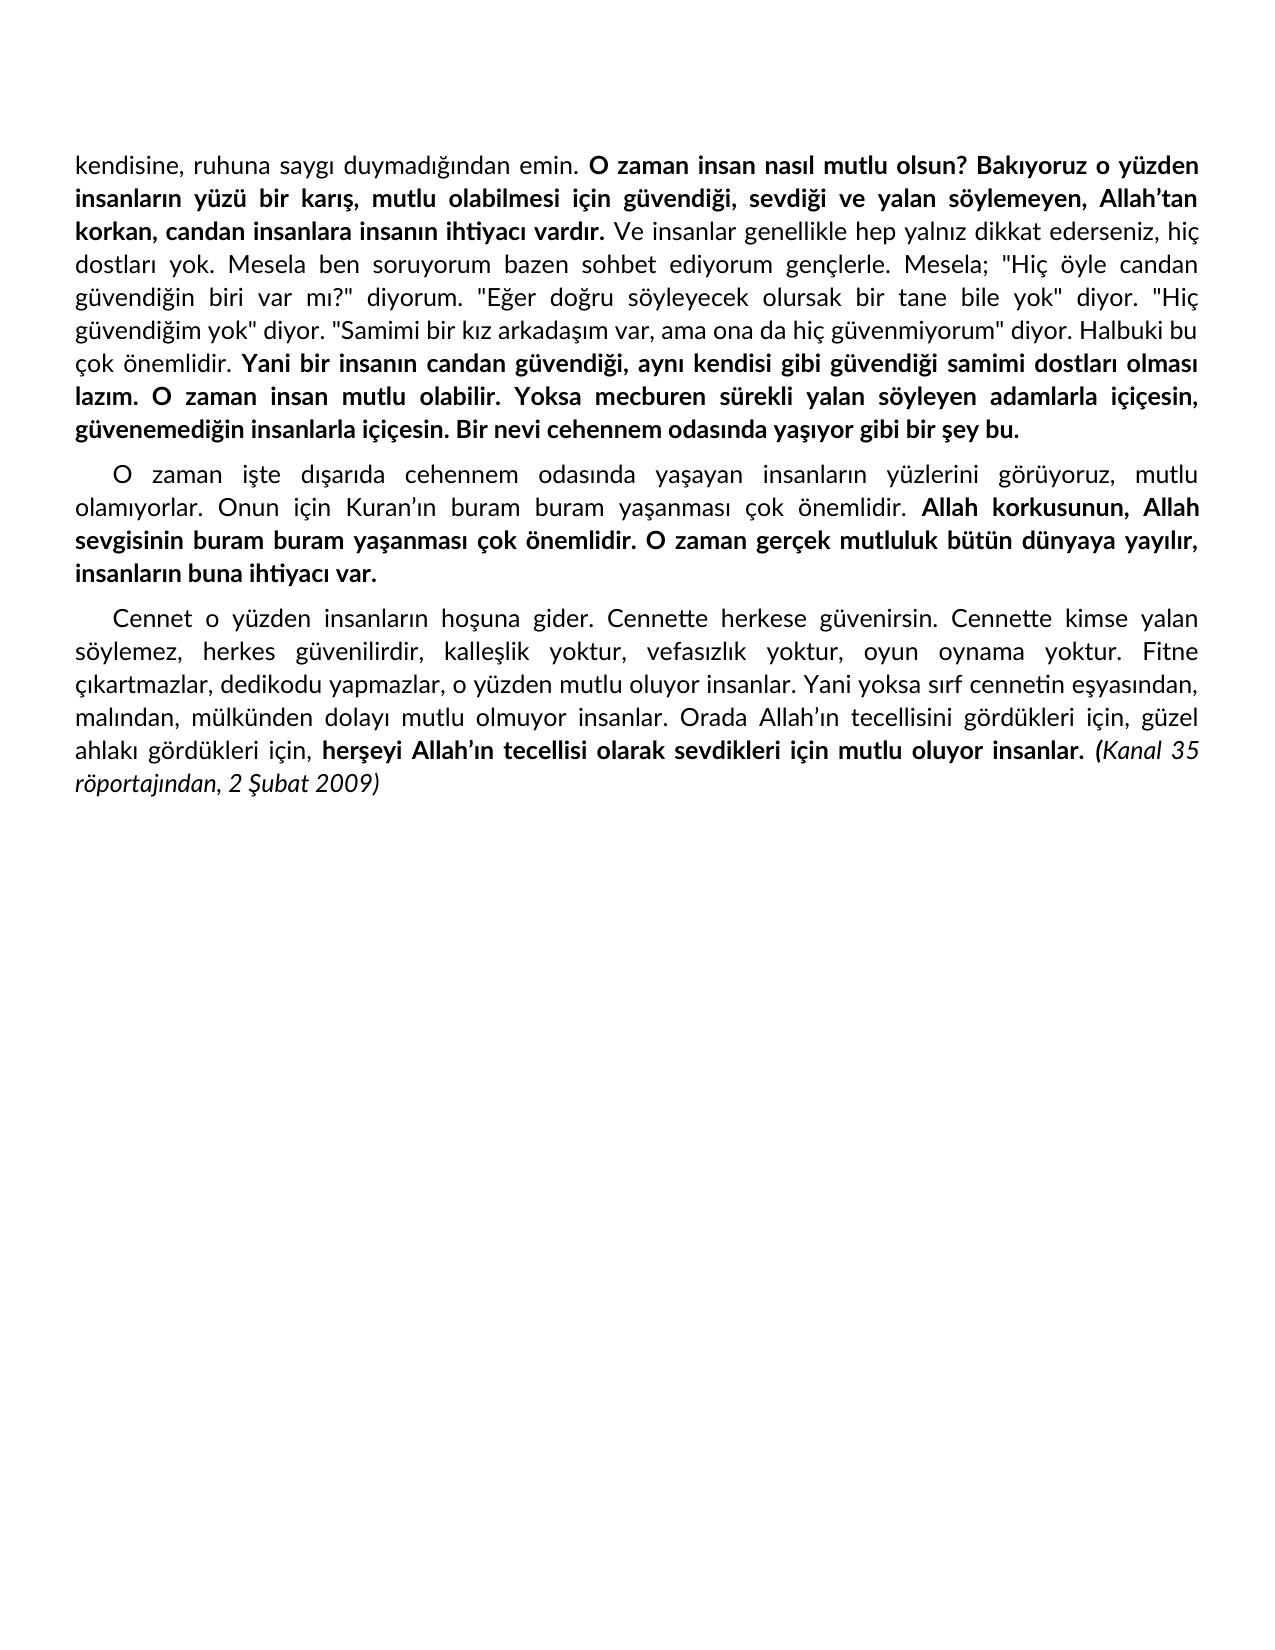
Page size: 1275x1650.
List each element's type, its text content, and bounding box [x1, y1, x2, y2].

text O zaman işte dışarıda cehennem odasında yaşayan insanların yüzlerini görüyoruz, mutlu olamıyorlar. Onun için Kuran’ın buram buram yaşanması çok önemlidir. Allah korkusunun, Allah sevgisinin buram buram yaşanması çok önemlidir. O zaman gerçek mutluluk bütün dünyaya yayılır, insanların buna ihtiyacı var. [75, 459, 1200, 587]
text kendisine, ruhuna saygı duymadığından emin. O zaman insan nasıl mutlu olsun? Bakıyoruz o yüzden insanların yüzü bir karış, mutlu olabilmesi için güvendiği, sevdiği ve yalan söylemeyen, Allah’tan korkan, candan insanlara insanın ihtiyacı vardır. Ve insanlar genellikle hep yalnız dikkat ederseniz, hiç dostları yok. Mesela ben soruyorum bazen sohbet ediyorum gençlerle. Mesela; "Hiç öyle candan güvendiğin biri var mı?" diyorum. "Eğer doğru söyleyecek olursak bir tane bile yok" diyor. "Hiç güvendiğim yok" diyor. "Samimi bir kız arkadaşım var, ama ona da hiç güvenmiyorum" diyor. Halbuki bu çok önemlidir. Yani bir insanın candan güvendiği, aynı kendisi gibi güvendiği samimi dostları olması lazım. O zaman insan mutlu olabilir. Yoksa mecburen sürekli yalan söyleyen adamlarla içiçesin, güvenemediğin insanlarla içiçesin. Bir nevi cehennem odasında yaşıyor gibi bir şey bu. [75, 150, 1200, 443]
text Cennet o yüzden insanların hoşuna gider. Cennette herkese güvenirsin. Cennette kimse yalan söylemez, herkes güvenilirdir, kalleşlik yoktur, vefasızlık yoktur, oyun oynama yoktur. Fitne çıkartmazlar, dedikodu yapmazlar, o yüzden mutlu oluyor insanlar. Yani yoksa sırf cennetin eşyasından, malından, mülkünden dolayı mutlu olmuyor insanlar. Orada Allah’ın tecellisini gördükleri için, güzel ahlakı gördükleri için, herşeyi Allah’ın tecellisi olarak sevdikleri için mutlu oluyor insanlar. (Kanal 35 röportajından, 2 Şubat 2009) [75, 603, 1200, 797]
